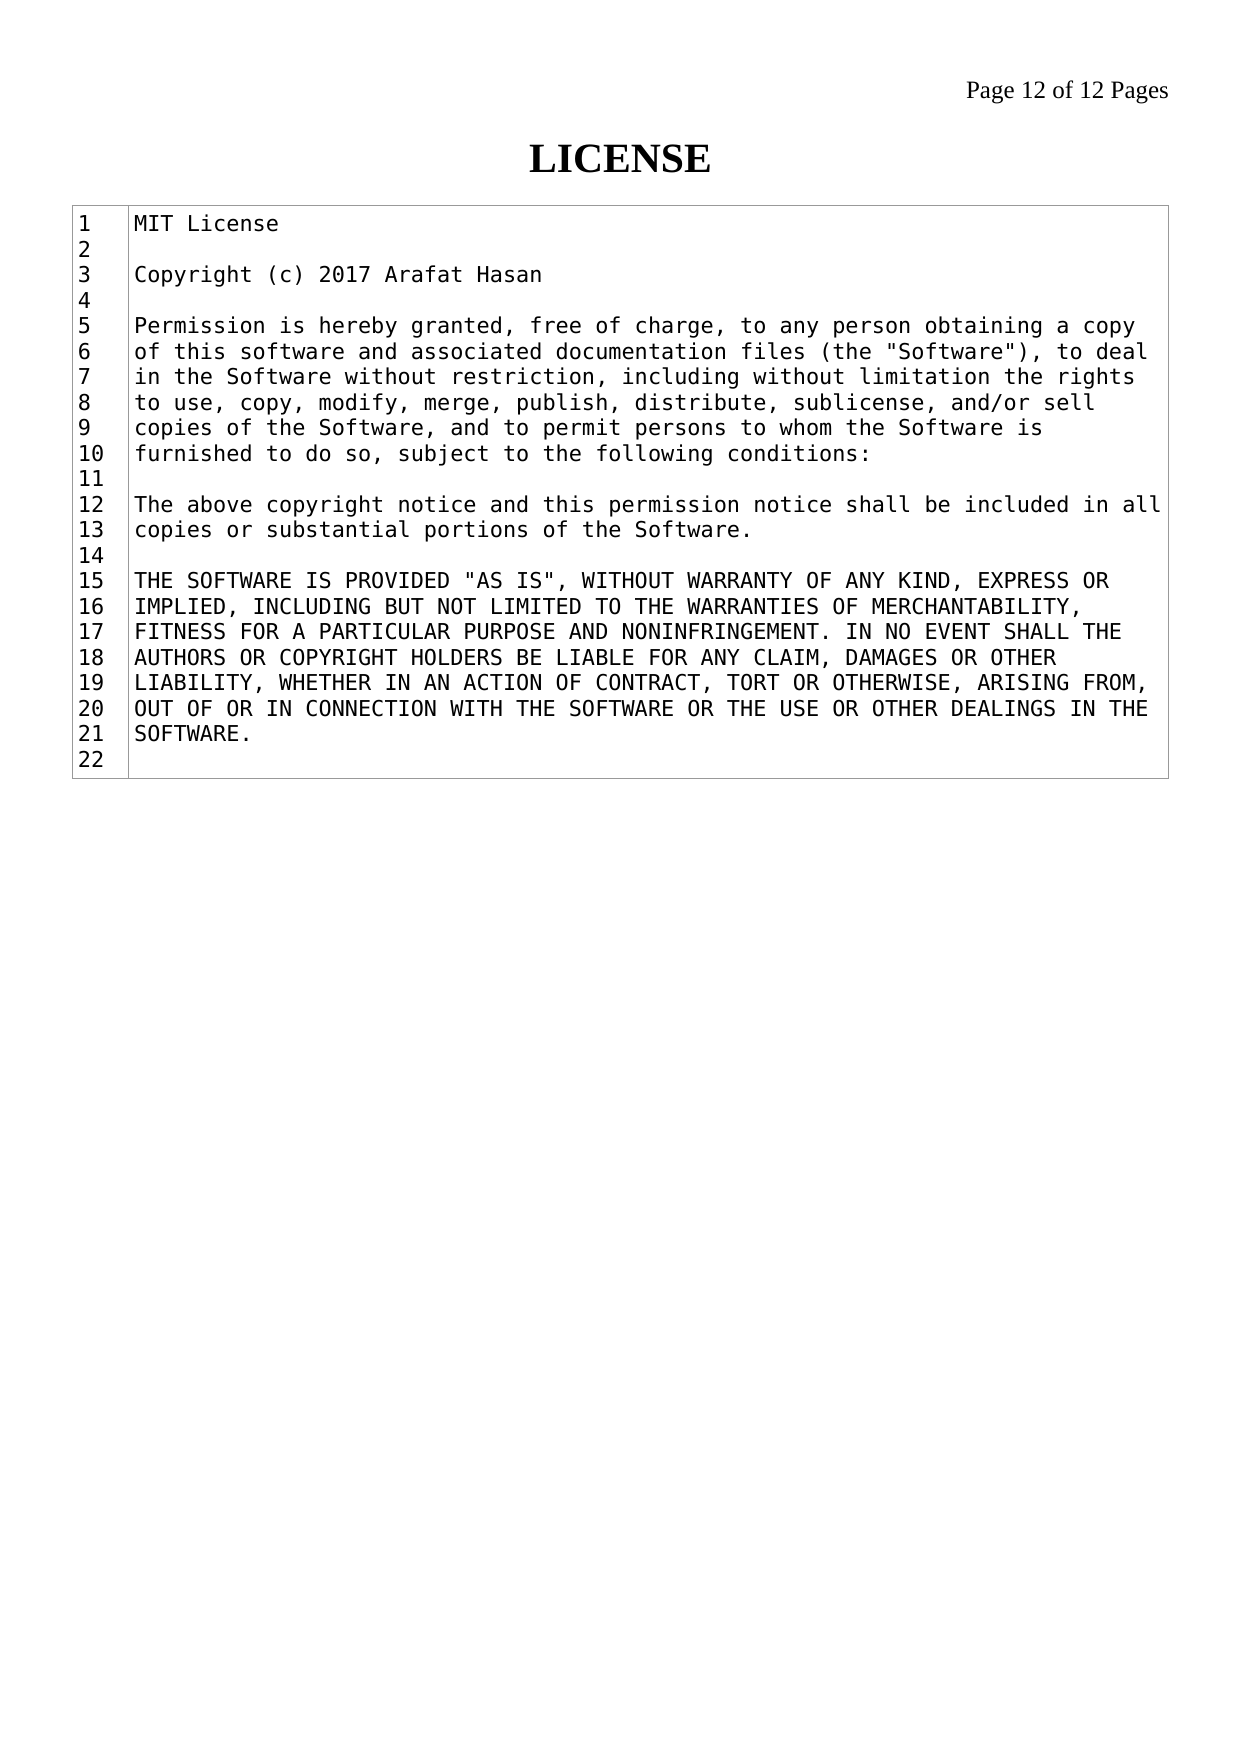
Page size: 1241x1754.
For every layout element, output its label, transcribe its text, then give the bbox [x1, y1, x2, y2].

table_header MIT License Copyright (c) 2017 Arafat Hasan Permission is hereby granted, free of charge, to any person obtaining a copy of this software and associated documentation files (the "Software"), to deal in the Software without restriction, including without limitation the rights to use, copy, modify, merge, publish, distribute, sublicense, and/or sell copies of the Software, and to permit persons to whom the Software is furnished to do so, subject to the following conditions: The above copyright notice and this permission notice shall be included in all copies or substantial portions of the Software. THE SOFTWARE IS PROVIDED "AS IS", WITHOUT WARRANTY OF ANY KIND, EXPRESS OR IMPLIED, INCLUDING BUT NOT LIMITED TO THE WARRANTIES OF MERCHANTABILITY, FITNESS FOR A PARTICULAR PURPOSE AND NONINFRINGEMENT. IN NO EVENT SHALL THE AUTHORS OR COPYRIGHT HOLDERS BE LIABLE FOR ANY CLAIM, DAMAGES OR OTHER LIABILITY, WHETHER IN AN ACTION OF CONTRACT, TORT OR OTHERWISE, ARISING FROM, OUT OF OR IN CONNECTION WITH THE SOFTWARE OR THE USE OR OTHER DEALINGS IN THE SOFTWARE. [129, 206, 1168, 778]
text LICENSE [72, 133, 1168, 181]
table_header 1 2 3 4 5 6 7 8 9 10 11 12 13 14 15 16 17 18 19 20 21 22 [73, 206, 128, 778]
